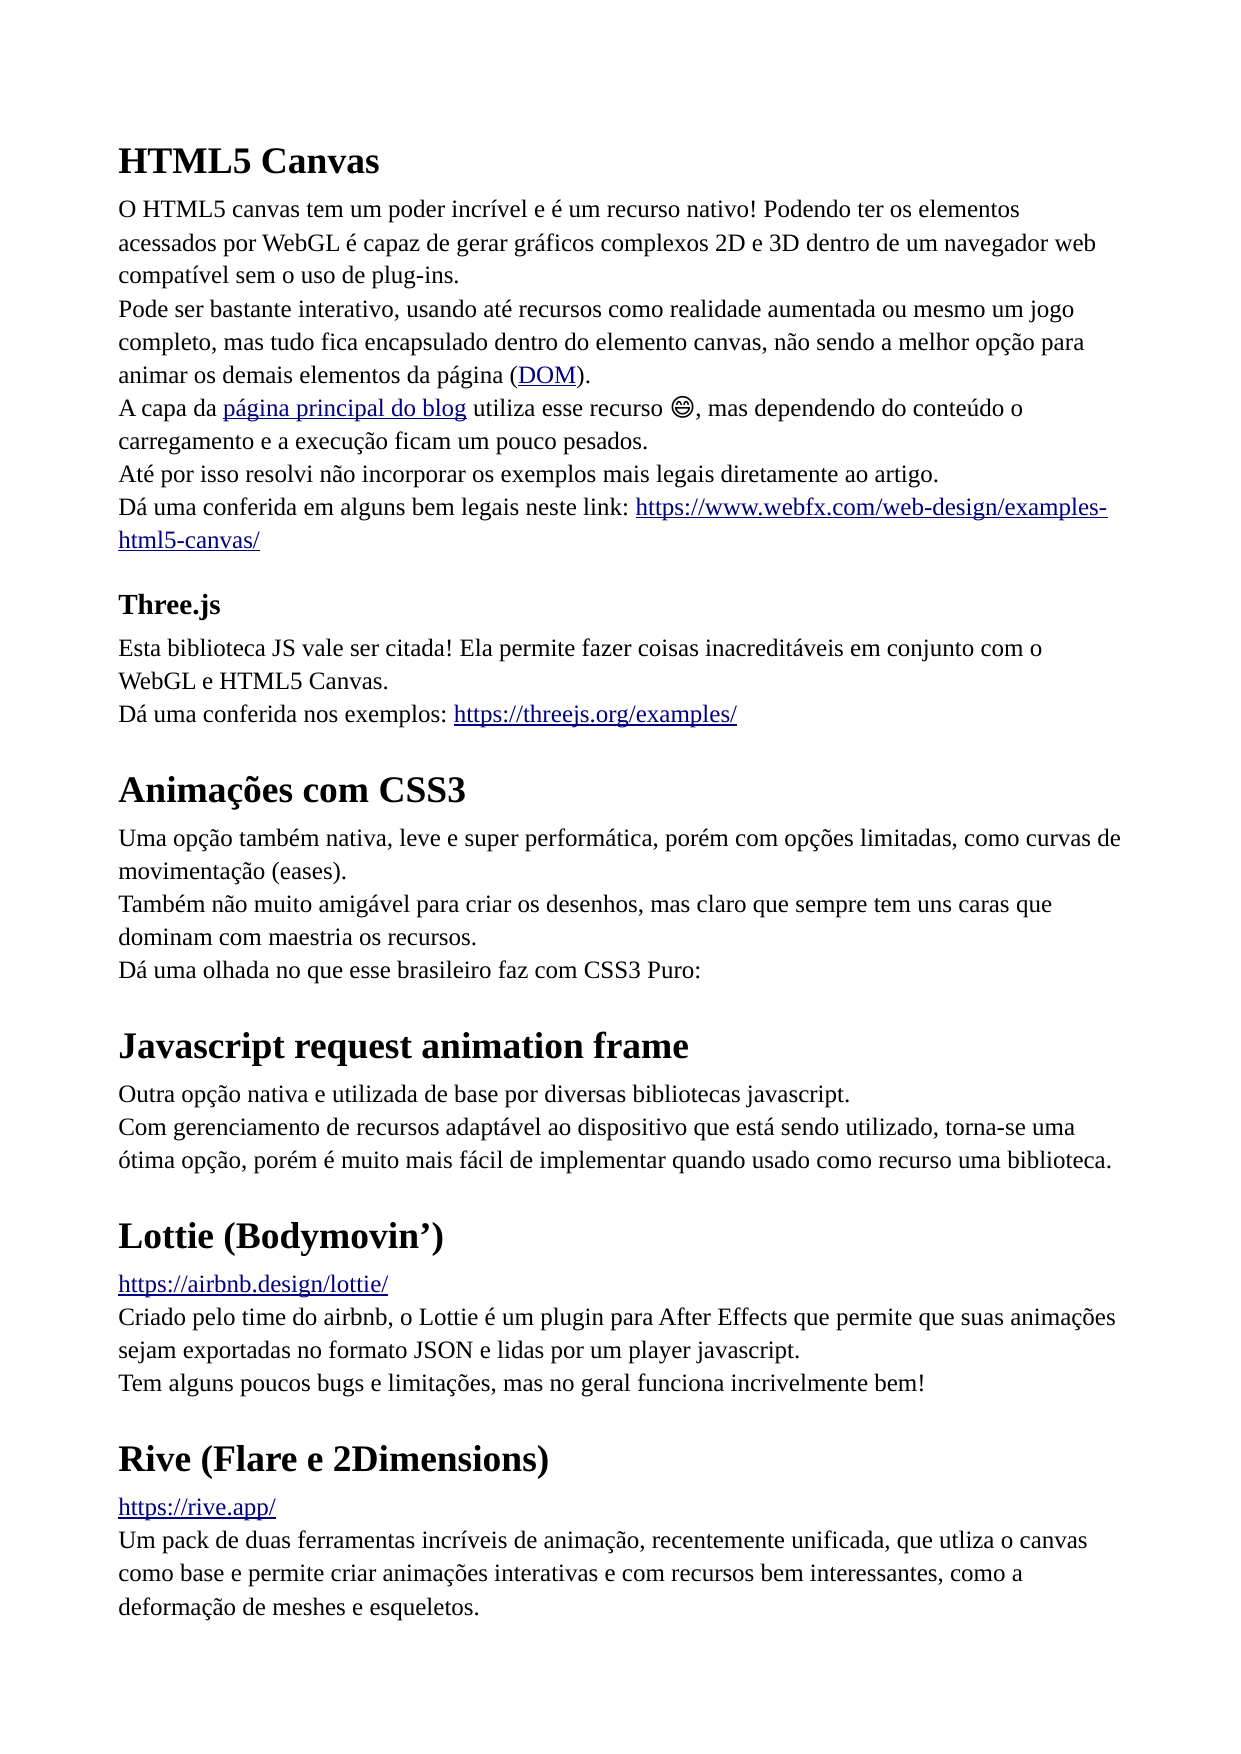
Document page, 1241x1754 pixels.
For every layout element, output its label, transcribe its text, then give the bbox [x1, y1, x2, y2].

text Esta biblioteca JS vale ser citada! Ela permite fazer coisas inacreditáveis em conjunto com o WebGL e HTML5 Canvas. Dá uma conferida nos exemplos: https://threejs.org/examples/ [118, 633, 1122, 728]
subtitle Rive (Flare e 2Dimensions) [118, 1437, 1122, 1480]
subtitle Animações com CSS3 [118, 767, 1122, 811]
text O HTML5 canvas tem um poder incrível e é um recurso nativo! Podendo ter os elementos acessados por WebGL é capaz de gerar gráficos complexos 2D e 3D dentro de um navegador web compatível sem o uso de plug-ins. Pode ser bastante interativo, usando até recursos como realidade aumentada ou mesmo um jogo completo, mas tudo fica encapsulado dentro do elemento canvas, não sendo a melhor opção para animar os demais elementos da página (DOM). A capa da página principal do blog utiliza esse recurso 😄, mas dependendo do conteúdo o carregamento e a execução ficam um pouco pesados. Até por isso resolvi não incorporar os exemplos mais legais diretamente ao artigo. Dá uma conferida em alguns bem legais neste link: https://www.webfx.com/web-design/examples-html5-canvas/ [118, 194, 1122, 553]
subtitle Javascript request animation frame [118, 1024, 1122, 1067]
subtitle Three.js [118, 587, 1122, 621]
text Uma opção também nativa, leve e super performática, porém com opções limitadas, como curvas de movimentação (eases). Também não muito amigável para criar os desenhos, mas claro que sempre tem uns caras que dominam com maestria os recursos. Dá uma olhada no que esse brasileiro faz com CSS3 Puro: [118, 823, 1122, 984]
text https://airbnb.design/lottie/ Criado pelo time do airbnb, o Lottie é um plugin para After Effects que permite que suas animações sejam exportadas no formato JSON e lidas por um player javascript. Tem alguns poucos bugs e limitações, mas no geral funciona incrivelmente bem! [118, 1269, 1122, 1397]
text Outra opção nativa e utilizada de base por diversas bibliotecas javascript. Com gerenciamento de recursos adaptável ao dispositivo que está sendo utilizado, torna-se uma ótima opção, porém é muito mais fácil de implementar quando usado como recurso uma biblioteca. [118, 1079, 1122, 1174]
subtitle HTML5 Canvas [118, 139, 1122, 182]
text https://rive.app/ Um pack de duas ferramentas incríveis de animação, recentemente unificada, que utliza o canvas como base e permite criar animações interativas e com recursos bem interessantes, como a deformação de meshes e esqueletos. [118, 1492, 1122, 1620]
subtitle Lottie (Bodymovin’) [118, 1214, 1122, 1257]
